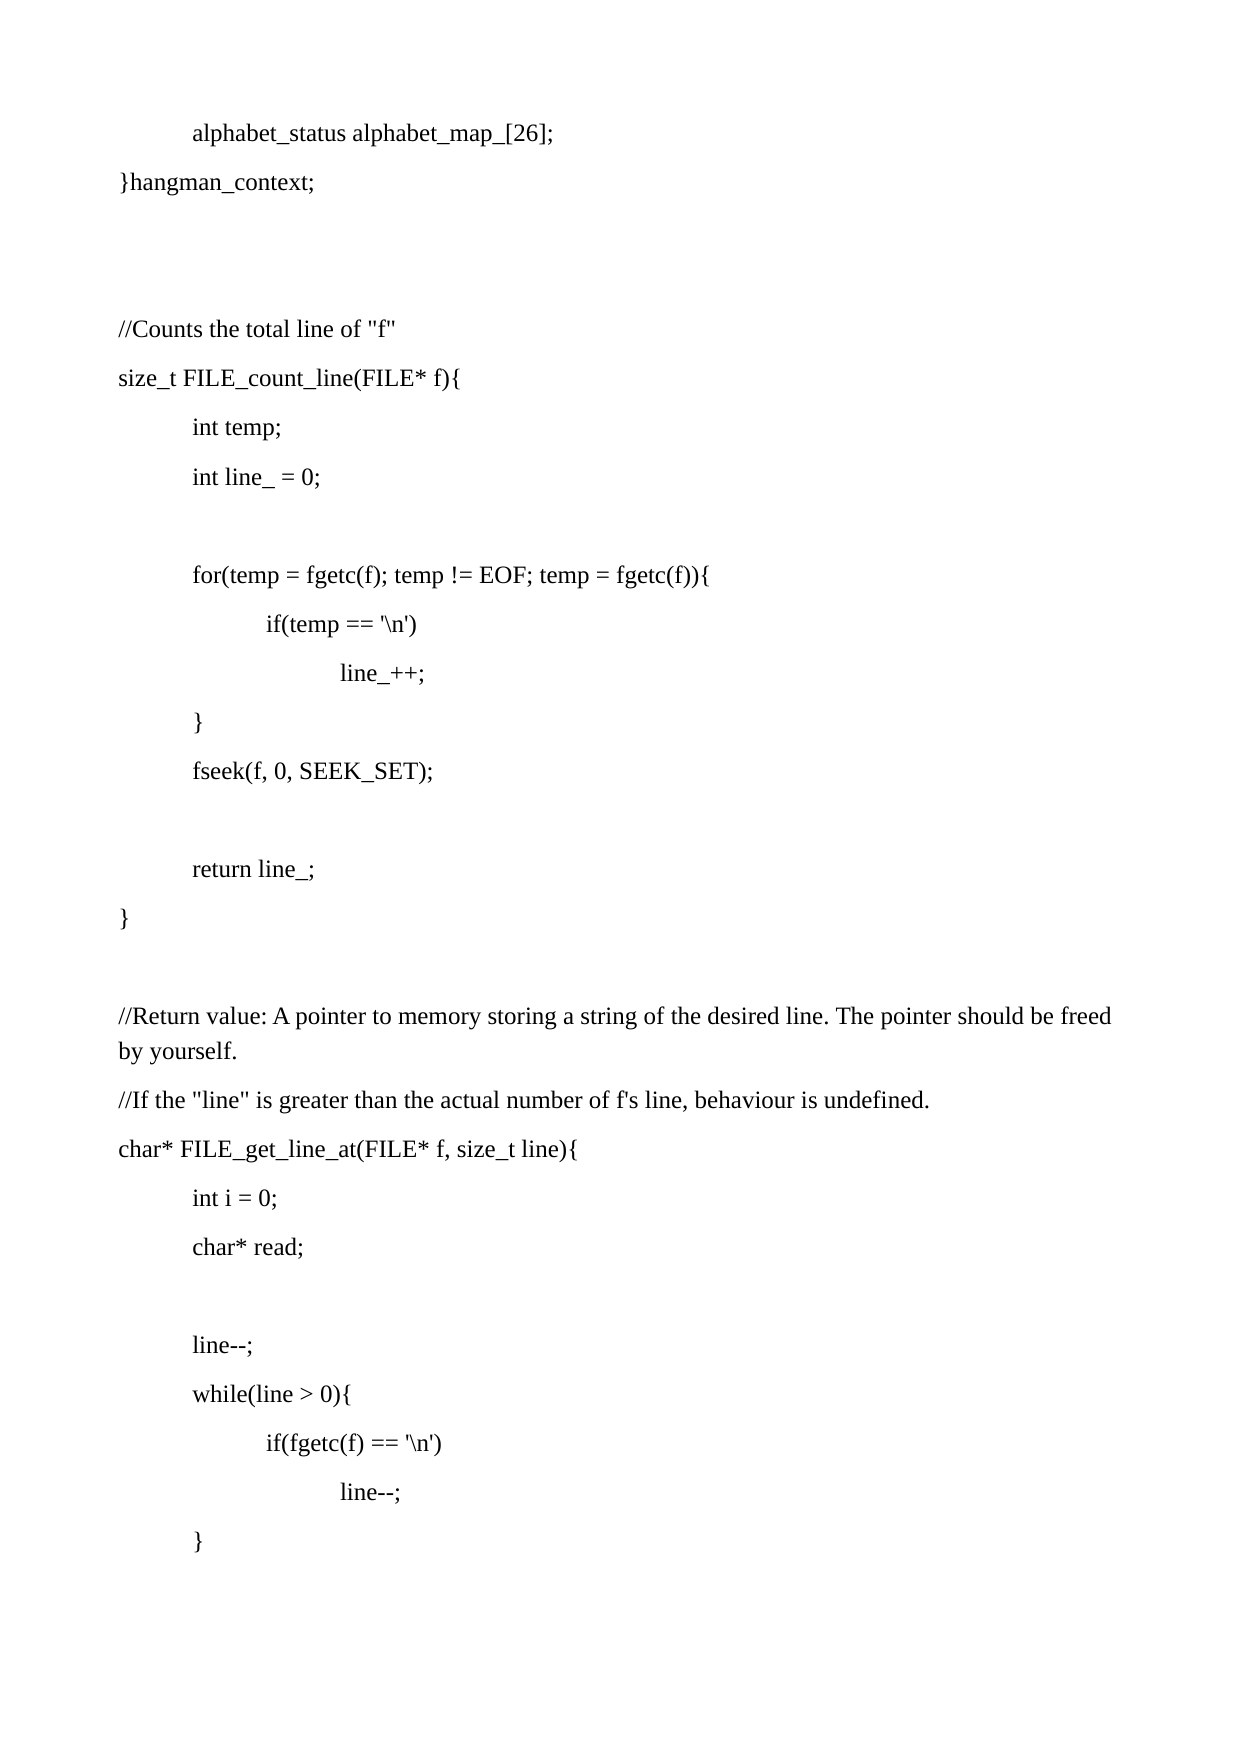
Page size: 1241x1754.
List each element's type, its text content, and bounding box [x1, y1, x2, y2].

text int temp; [118, 412, 1122, 441]
text char* FILE_get_line_at(FILE* f, size_t line){ [118, 1134, 1122, 1163]
text } [118, 1526, 1122, 1555]
text size_t FILE_count_line(FILE* f){ [118, 363, 1122, 392]
text } [118, 903, 1122, 932]
text if(temp == '\n') [118, 609, 1122, 637]
text //Counts the total line of "f" [118, 314, 1122, 343]
text while(line > 0){ [118, 1379, 1122, 1408]
text if(fgetc(f) == '\n') [118, 1428, 1122, 1457]
text line--; [118, 1330, 1122, 1359]
text line_++; [118, 658, 1122, 687]
text line--; [118, 1477, 1122, 1506]
text //Return value: A pointer to memory storing a string of the desired line. The pointer should be freed by yourself. [118, 1001, 1122, 1064]
text fseek(f, 0, SEEK_SET); [118, 756, 1122, 785]
text return line_; [118, 854, 1122, 883]
text int i = 0; [118, 1183, 1122, 1212]
text int line_ = 0; [118, 462, 1122, 490]
text //If the "line" is greater than the actual number of f's line, behaviour is undefined. [118, 1085, 1122, 1113]
text char* read; [118, 1232, 1122, 1261]
text alphabet_status alphabet_map_[26]; [118, 118, 1122, 147]
text } [118, 707, 1122, 736]
text for(temp = fgetc(f); temp != EOF; temp = fgetc(f)){ [118, 560, 1122, 588]
text }hangman_context; [118, 167, 1122, 196]
